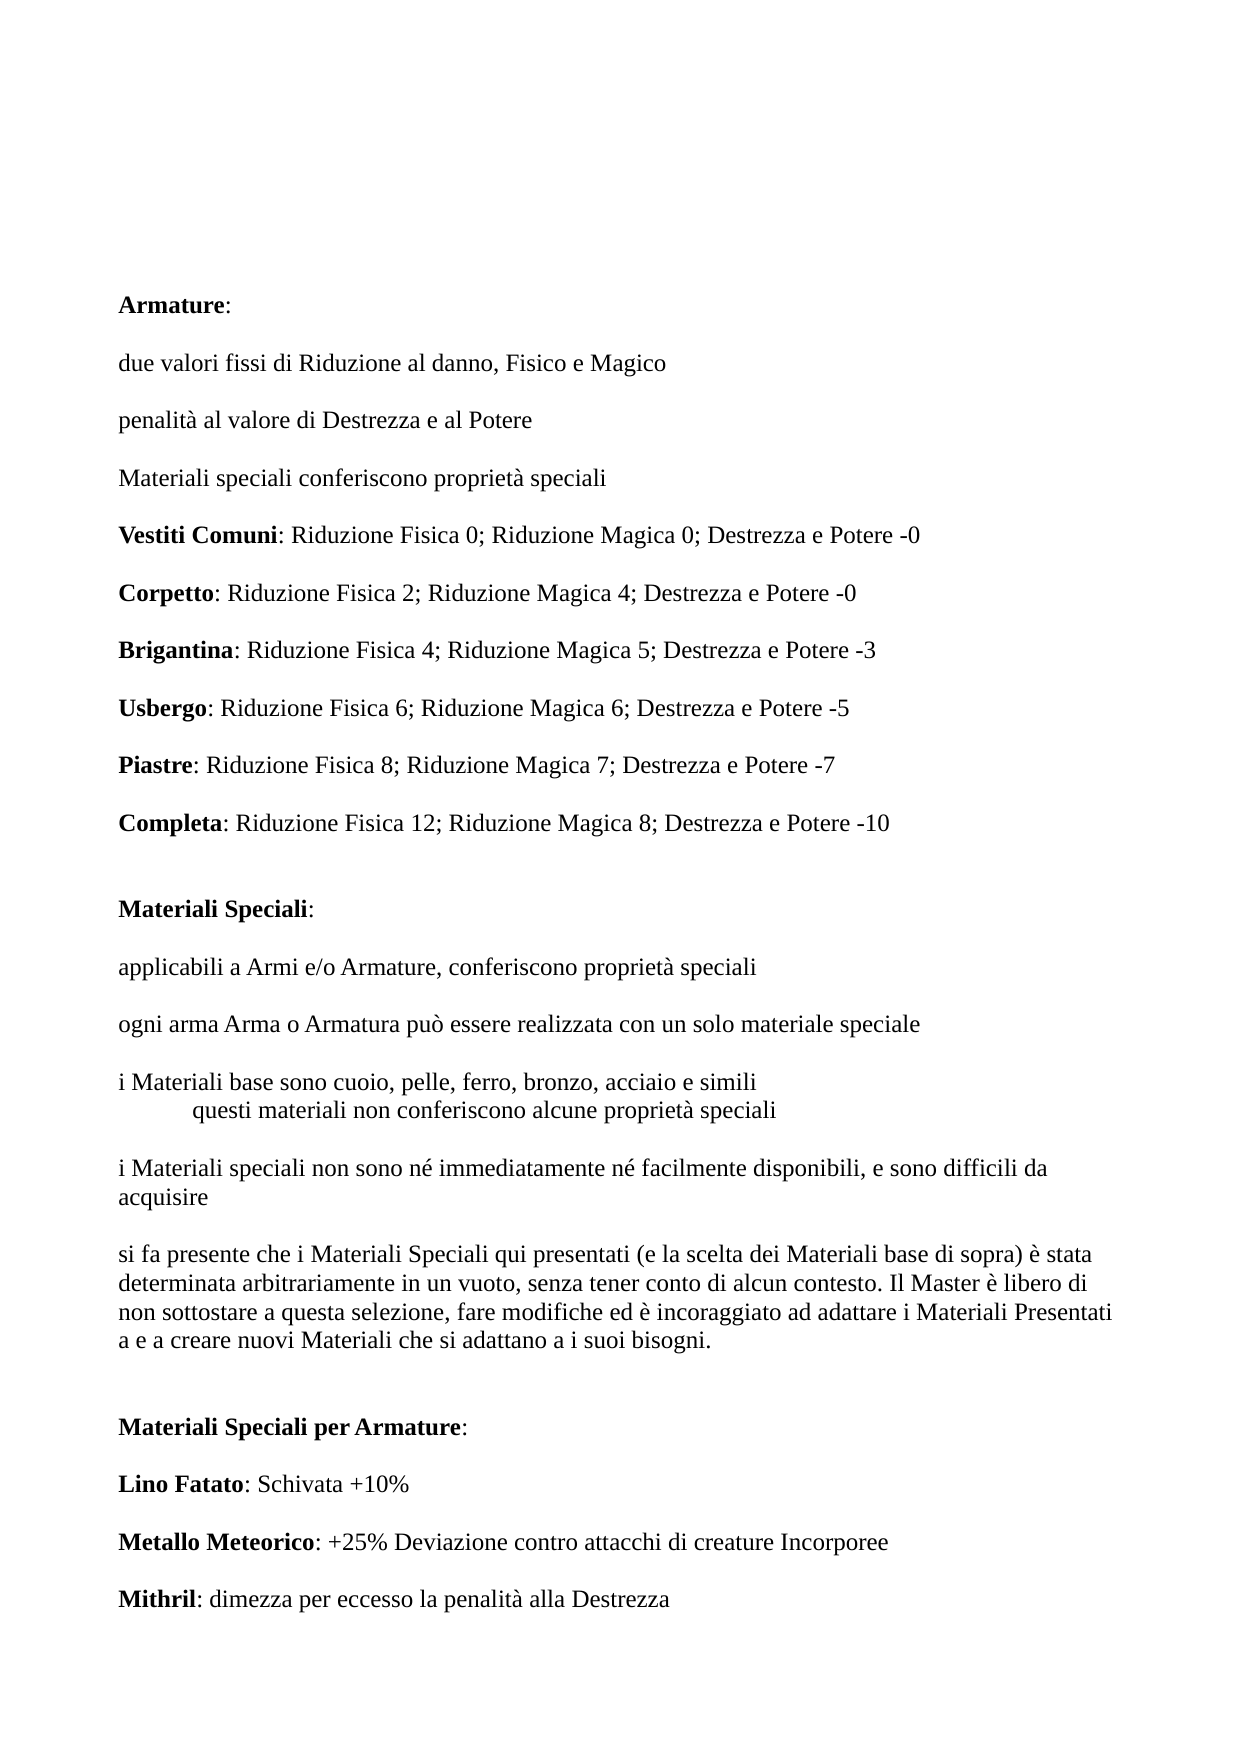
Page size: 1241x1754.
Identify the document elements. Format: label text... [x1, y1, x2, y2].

text applicabili a Armi e/o Armature, conferiscono proprietà speciali [118, 952, 1122, 981]
text Metallo Meteorico: +25% Deviazione contro attacchi di creature Incorporee [118, 1527, 1122, 1556]
text Corpetto: Riduzione Fisica 2; Riduzione Magica 4; Destrezza e Potere -0 [118, 578, 1122, 607]
text Completa: Riduzione Fisica 12; Riduzione Magica 8; Destrezza e Potere -10 [118, 808, 1122, 837]
text due valori fissi di Riduzione al danno, Fisico e Magico [118, 348, 1122, 377]
text Materiali Speciali: [118, 894, 1122, 923]
text Brigantina: Riduzione Fisica 4; Riduzione Magica 5; Destrezza e Potere -3 [118, 636, 1122, 664]
text Lino Fatato: Schivata +10% [118, 1469, 1122, 1498]
text Mithril: dimezza per eccesso la penalità alla Destrezza [118, 1584, 1122, 1613]
text Materiali speciali conferiscono proprietà speciali [118, 463, 1122, 492]
text Armature: [118, 291, 1122, 319]
text penalità al valore di Destrezza e al Potere [118, 406, 1122, 434]
text Usbergo: Riduzione Fisica 6; Riduzione Magica 6; Destrezza e Potere -5 [118, 693, 1122, 722]
text Piastre: Riduzione Fisica 8; Riduzione Magica 7; Destrezza e Potere -7 [118, 751, 1122, 779]
text Vestiti Comuni: Riduzione Fisica 0; Riduzione Magica 0; Destrezza e Potere -0 [118, 521, 1122, 549]
text si fa presente che i Materiali Speciali qui presentati (e la scelta dei Materiali base di sopra) è stata determinata arbitrariamente in un vuoto, senza tener conto di alcun contesto. Il Master è libero di non sottostare a questa selezione, fare modifiche ed è incoraggiato ad adattare i Materiali Presentati a e a creare nuovi Materiali che si adattano a i suoi bisogni. [118, 1239, 1122, 1354]
text ogni arma Arma o Armatura può essere realizzata con un solo materiale speciale [118, 1009, 1122, 1038]
text Materiali Speciali per Armature: [118, 1412, 1122, 1441]
text i Materiali speciali non sono né immediatamente né facilmente disponibili, e sono difficili da acquisire [118, 1153, 1122, 1211]
text i Materiali base sono cuoio, pelle, ferro, bronzo, acciaio e simili [118, 1067, 1122, 1096]
text questi materiali non conferiscono alcune proprietà speciali [118, 1096, 1122, 1124]
